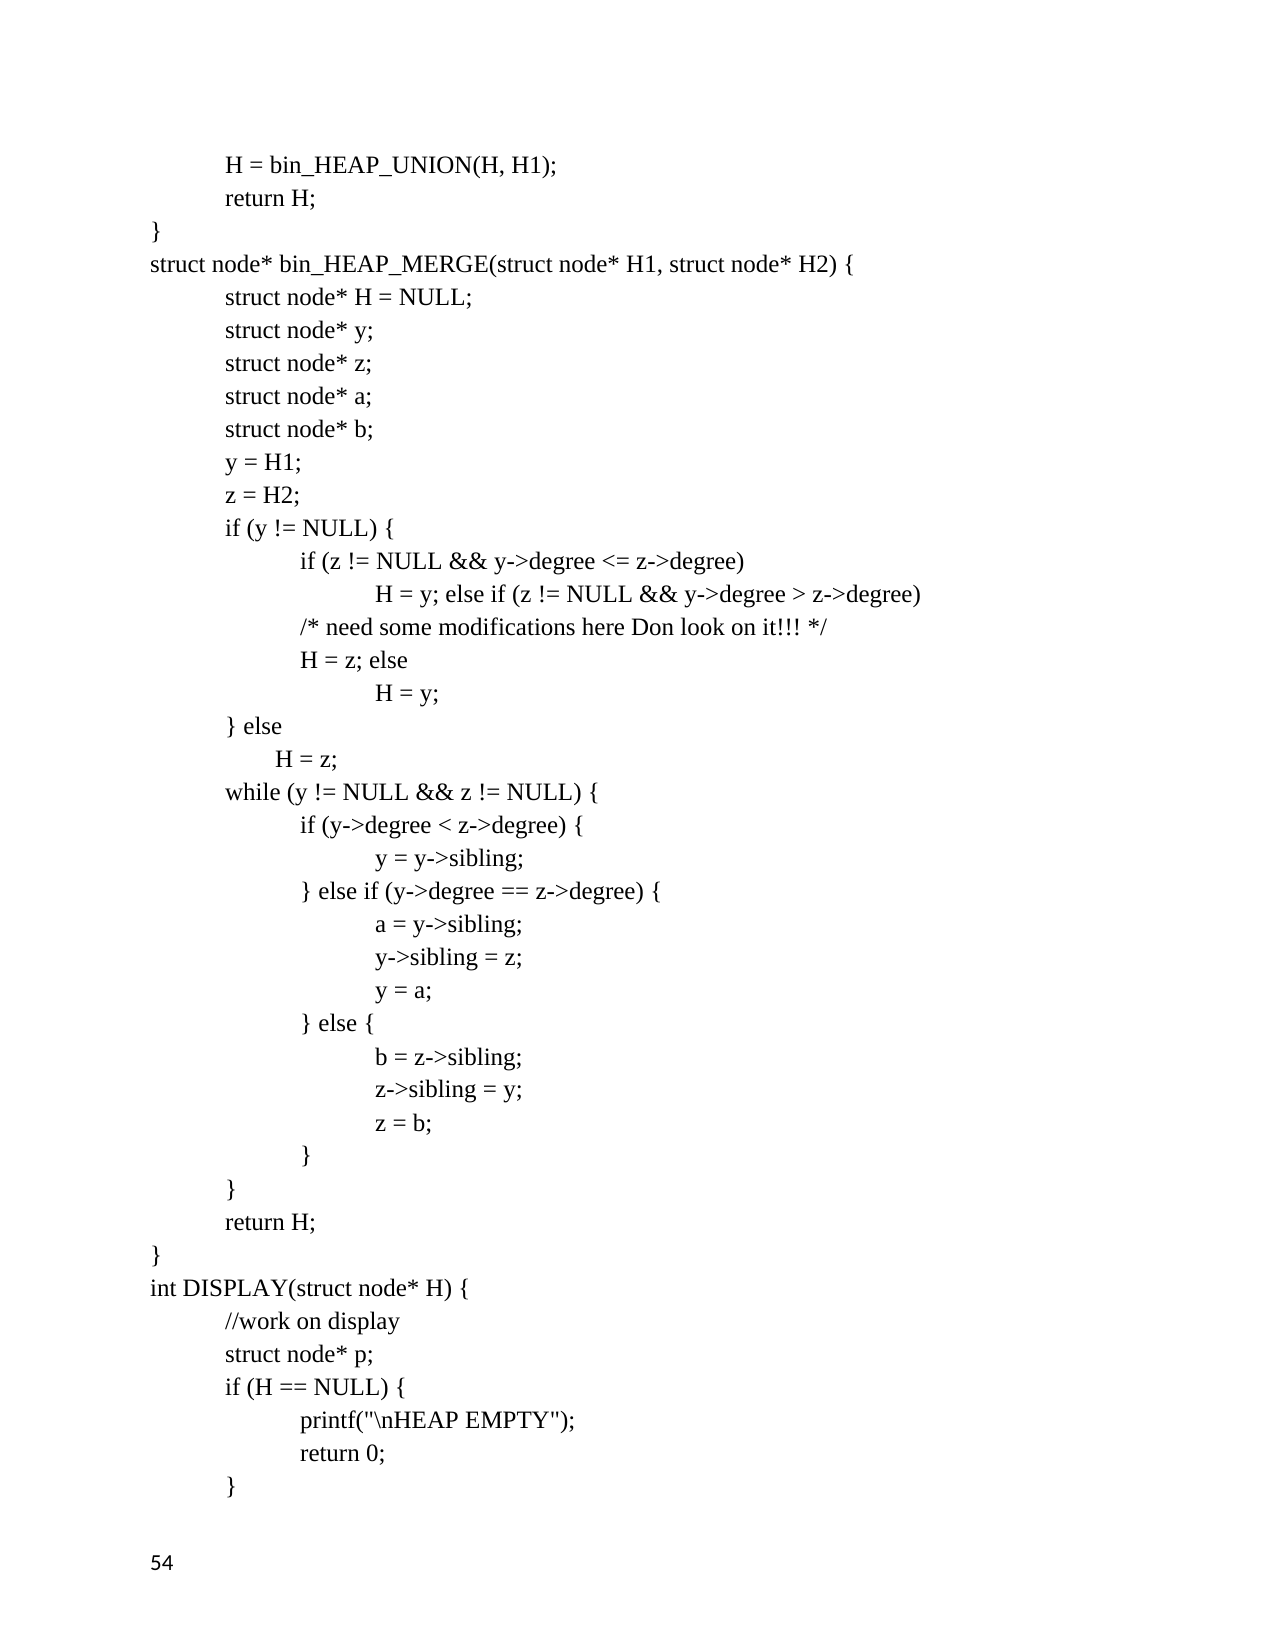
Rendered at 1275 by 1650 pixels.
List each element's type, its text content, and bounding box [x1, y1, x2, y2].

text } [150, 1141, 1125, 1169]
text } else [150, 711, 1125, 740]
text struct node* y; [150, 315, 1125, 344]
text struct node* p; [150, 1339, 1125, 1367]
text H = y; else if (z != NULL && y->degree > z->degree) [150, 579, 1125, 608]
text struct node* a; [150, 381, 1125, 410]
text if (y != NULL) { [150, 513, 1125, 542]
text /* need some modifications here Don look on it!!! */ [150, 612, 1125, 641]
text H = bin_HEAP_UNION(H, H1); [150, 150, 1125, 179]
text return H; [150, 183, 1125, 212]
text y = y->sibling; [150, 843, 1125, 872]
text struct node* z; [150, 348, 1125, 377]
text int DISPLAY(struct node* H) { [150, 1273, 1125, 1301]
text } [150, 1471, 1125, 1499]
text z->sibling = y; [150, 1074, 1125, 1103]
text H = z; [150, 744, 1125, 773]
text if (H == NULL) { [150, 1372, 1125, 1401]
text y = H1; [150, 447, 1125, 476]
text } [150, 1240, 1125, 1268]
text H = z; else [150, 645, 1125, 674]
text struct node* b; [150, 414, 1125, 443]
text y->sibling = z; [150, 942, 1125, 971]
text } else { [150, 1008, 1125, 1037]
text struct node* bin_HEAP_MERGE(struct node* H1, struct node* H2) { [150, 249, 1125, 278]
text return H; [150, 1207, 1125, 1235]
text struct node* H = NULL; [150, 282, 1125, 311]
text printf("\nHEAP EMPTY"); [150, 1405, 1125, 1433]
text y = a; [150, 976, 1125, 1004]
text //work on display [150, 1306, 1125, 1334]
text } [150, 216, 1125, 245]
text return 0; [150, 1438, 1125, 1467]
text z = H2; [150, 480, 1125, 509]
text H = y; [150, 678, 1125, 707]
text if (y->degree < z->degree) { [150, 810, 1125, 839]
text } [150, 1174, 1125, 1202]
text } else if (y->degree == z->degree) { [150, 876, 1125, 905]
text while (y != NULL && z != NULL) { [150, 777, 1125, 806]
text if (z != NULL && y->degree <= z->degree) [150, 546, 1125, 575]
text b = z->sibling; [150, 1042, 1125, 1070]
text z = b; [150, 1108, 1125, 1136]
text a = y->sibling; [150, 909, 1125, 938]
